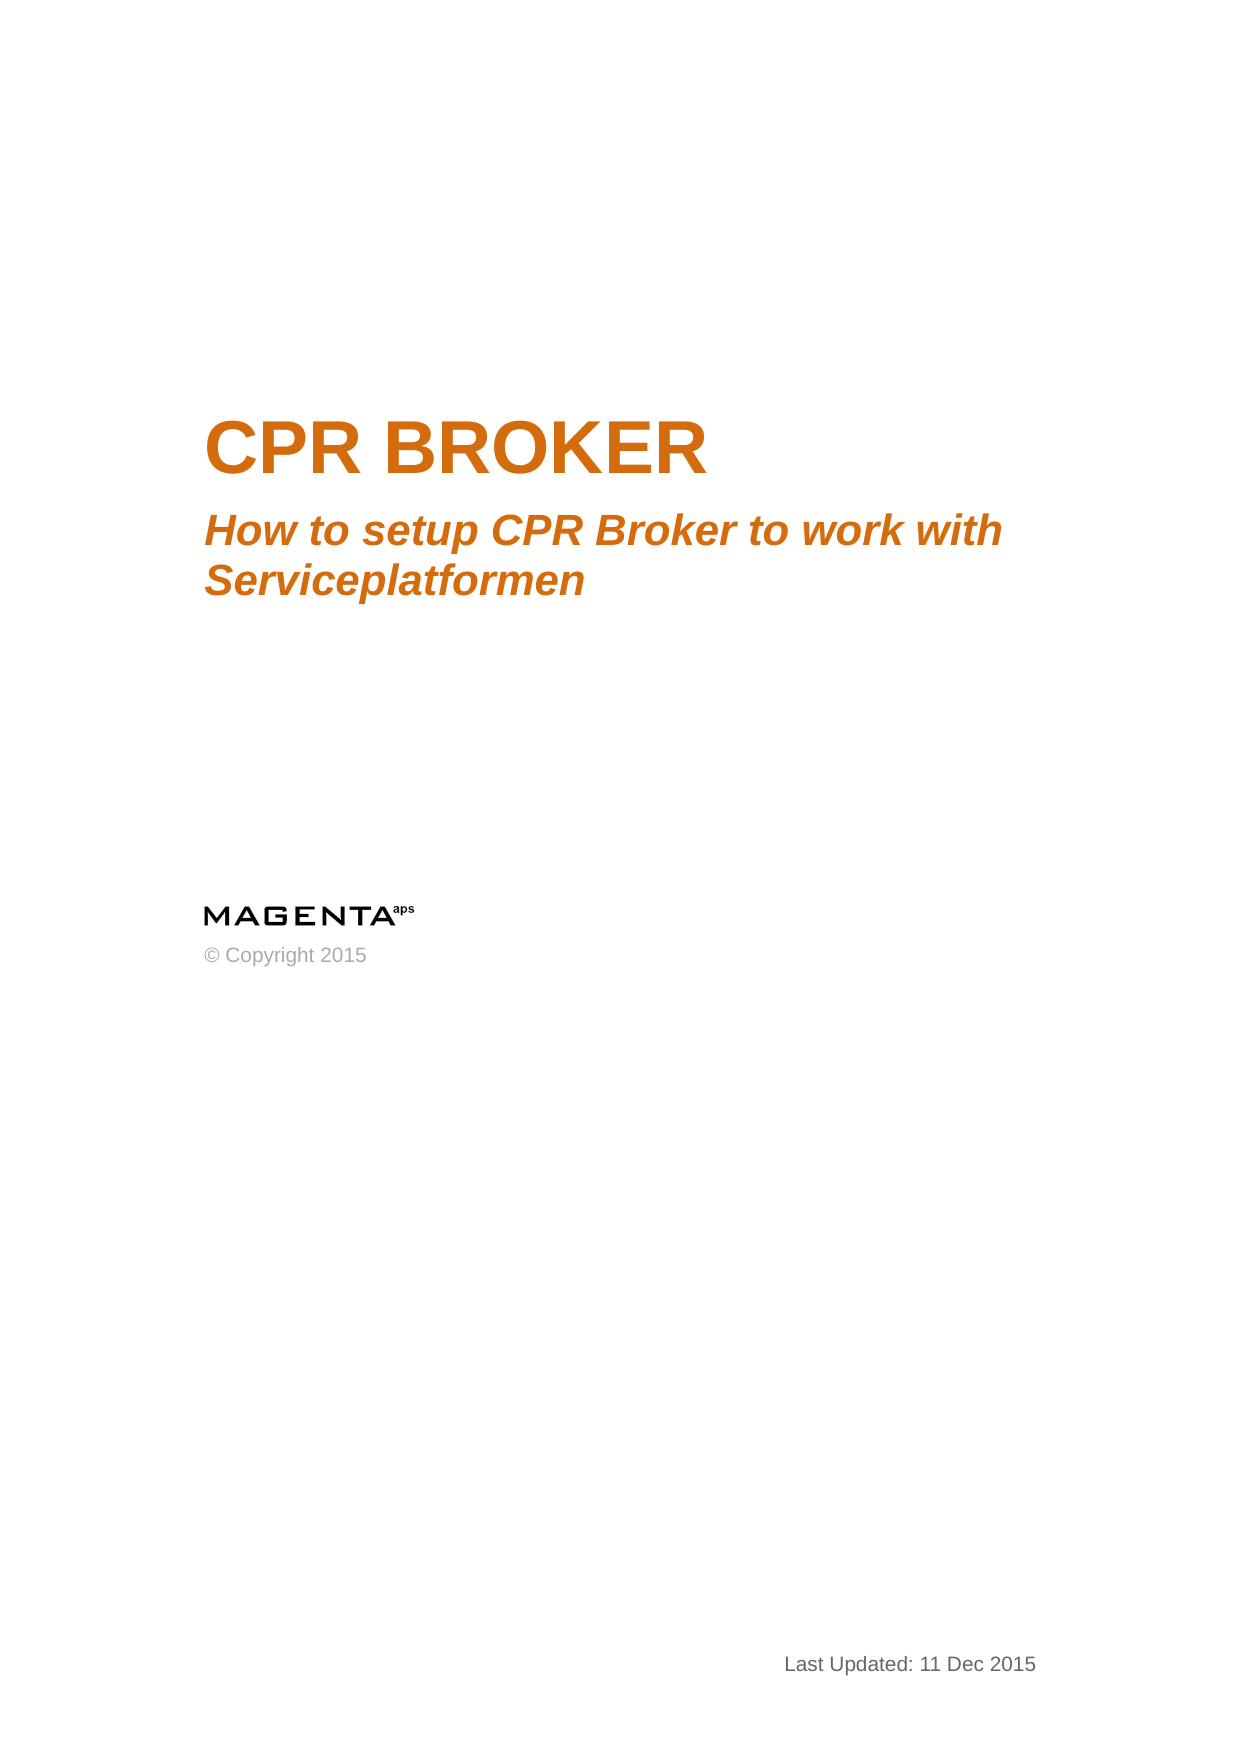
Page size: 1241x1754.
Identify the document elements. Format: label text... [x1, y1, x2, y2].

subtitle How to setup CPR Broker to work with Serviceplatformen [204, 504, 1036, 604]
text © Copyright 2015 [204, 942, 1036, 966]
title CPR Broker [204, 403, 1036, 489]
text Last Updated: 11 Dec 2015 [204, 1648, 1036, 1677]
